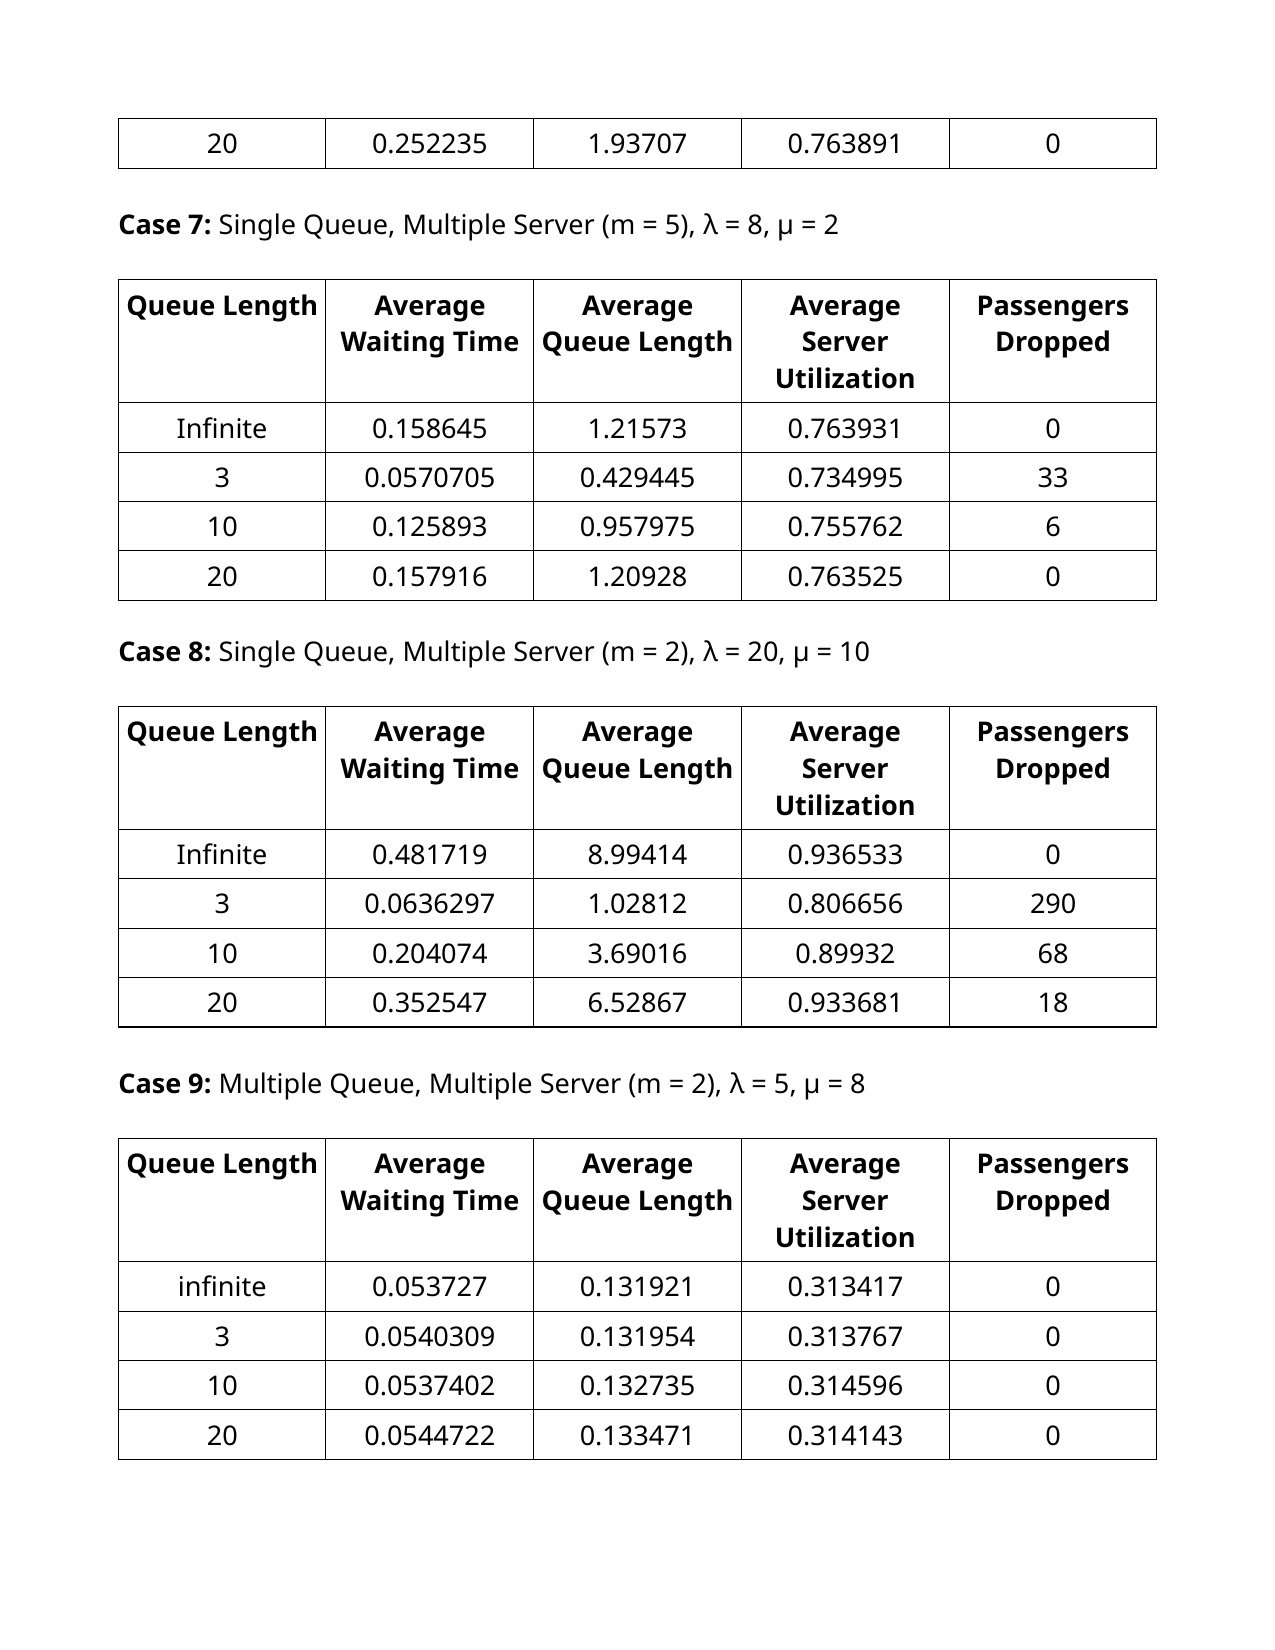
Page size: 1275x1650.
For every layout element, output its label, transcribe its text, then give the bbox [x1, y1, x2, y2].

table_cell infinite [119, 1262, 325, 1311]
table_cell 0.132735 [534, 1361, 741, 1409]
table_cell 0.763891 [742, 119, 949, 167]
table_header Passengers Dropped [950, 707, 1156, 829]
table_cell 0 [950, 1410, 1156, 1459]
table_cell 6 [950, 502, 1156, 550]
table_cell 1.93707 [534, 119, 741, 167]
table_cell 0.133471 [534, 1410, 741, 1459]
table_header Average Waiting Time [326, 280, 533, 402]
table_cell 8.99414 [534, 830, 741, 878]
table_cell 0.429445 [534, 453, 741, 501]
table_cell 0.313767 [742, 1312, 949, 1360]
table_cell 20 [119, 978, 325, 1026]
table_cell 0.352547 [326, 978, 533, 1026]
table_cell 0.0544722 [326, 1410, 533, 1459]
table_cell 0.314596 [742, 1361, 949, 1409]
table_cell 0.053727 [326, 1262, 533, 1311]
table_header Passengers Dropped [950, 1139, 1156, 1261]
table_header Average Queue Length [534, 1139, 741, 1261]
table_cell 0.734995 [742, 453, 949, 501]
table_header Average Queue Length [534, 707, 741, 829]
text Case 7: Single Queue, Multiple Server (m = 5), λ = 8, μ = 2 [118, 205, 1157, 242]
table_cell 0.0540309 [326, 1312, 533, 1360]
table_cell 0 [950, 1262, 1156, 1311]
table_cell 0.0570705 [326, 453, 533, 501]
table_cell 0.936533 [742, 830, 949, 878]
table_cell 10 [119, 929, 325, 977]
table_cell 10 [119, 1361, 325, 1409]
table_cell 0.204074 [326, 929, 533, 977]
text Case 9: Multiple Queue, Multiple Server (m = 2), λ = 5, μ = 8 [118, 1064, 1157, 1101]
table_cell 20 [119, 1410, 325, 1459]
table_cell 0.131954 [534, 1312, 741, 1360]
table_cell 0 [950, 119, 1156, 167]
table_cell 0.0636297 [326, 879, 533, 928]
table_cell 0.806656 [742, 879, 949, 928]
table_cell 3.69016 [534, 929, 741, 977]
table_cell 0.313417 [742, 1262, 949, 1311]
table_cell 0.158645 [326, 403, 533, 452]
table_cell 0.755762 [742, 502, 949, 550]
table_cell 0.0537402 [326, 1361, 533, 1409]
table_cell 3 [119, 879, 325, 928]
table_cell 3 [119, 1312, 325, 1360]
table_cell 0 [950, 551, 1156, 600]
table_header Queue Length [119, 280, 325, 402]
table_header Average Queue Length [534, 280, 741, 402]
table_cell 0.131921 [534, 1262, 741, 1311]
table_cell 3 [119, 453, 325, 501]
table_cell 68 [950, 929, 1156, 977]
table_cell 0.314143 [742, 1410, 949, 1459]
table_cell 0.933681 [742, 978, 949, 1026]
table_cell 0 [950, 830, 1156, 878]
table_cell 0 [950, 403, 1156, 452]
table_cell 20 [119, 119, 325, 167]
table_cell 0 [950, 1312, 1156, 1360]
table_cell 1.20928 [534, 551, 741, 600]
table_cell 33 [950, 453, 1156, 501]
table_cell 290 [950, 879, 1156, 928]
table_header Queue Length [119, 707, 325, 829]
table_cell 0.763525 [742, 551, 949, 600]
table_cell 6.52867 [534, 978, 741, 1026]
table_header Average Server Utilization [742, 280, 949, 402]
table_cell 0.957975 [534, 502, 741, 550]
table_cell 20 [119, 551, 325, 600]
table_header Average Server Utilization [742, 1139, 949, 1261]
table_cell 0.481719 [326, 830, 533, 878]
table_header Average Server Utilization [742, 707, 949, 829]
table_header Queue Length [119, 1139, 325, 1261]
table_cell Infinite [119, 403, 325, 452]
table_cell 0.89932 [742, 929, 949, 977]
table_cell 0.125893 [326, 502, 533, 550]
table_header Passengers Dropped [950, 280, 1156, 402]
table_cell Infinite [119, 830, 325, 878]
table_cell 1.21573 [534, 403, 741, 452]
table_cell 18 [950, 978, 1156, 1026]
table_header Average Waiting Time [326, 1139, 533, 1261]
table_header Average Waiting Time [326, 707, 533, 829]
table_cell 0.763931 [742, 403, 949, 452]
table_cell 0.157916 [326, 551, 533, 600]
table_cell 1.02812 [534, 879, 741, 928]
table_cell 0 [950, 1361, 1156, 1409]
table_cell 0.252235 [326, 119, 533, 167]
table_cell 10 [119, 502, 325, 550]
text Case 8: Single Queue, Multiple Server (m = 2), λ = 20, μ = 10 [118, 632, 1157, 669]
